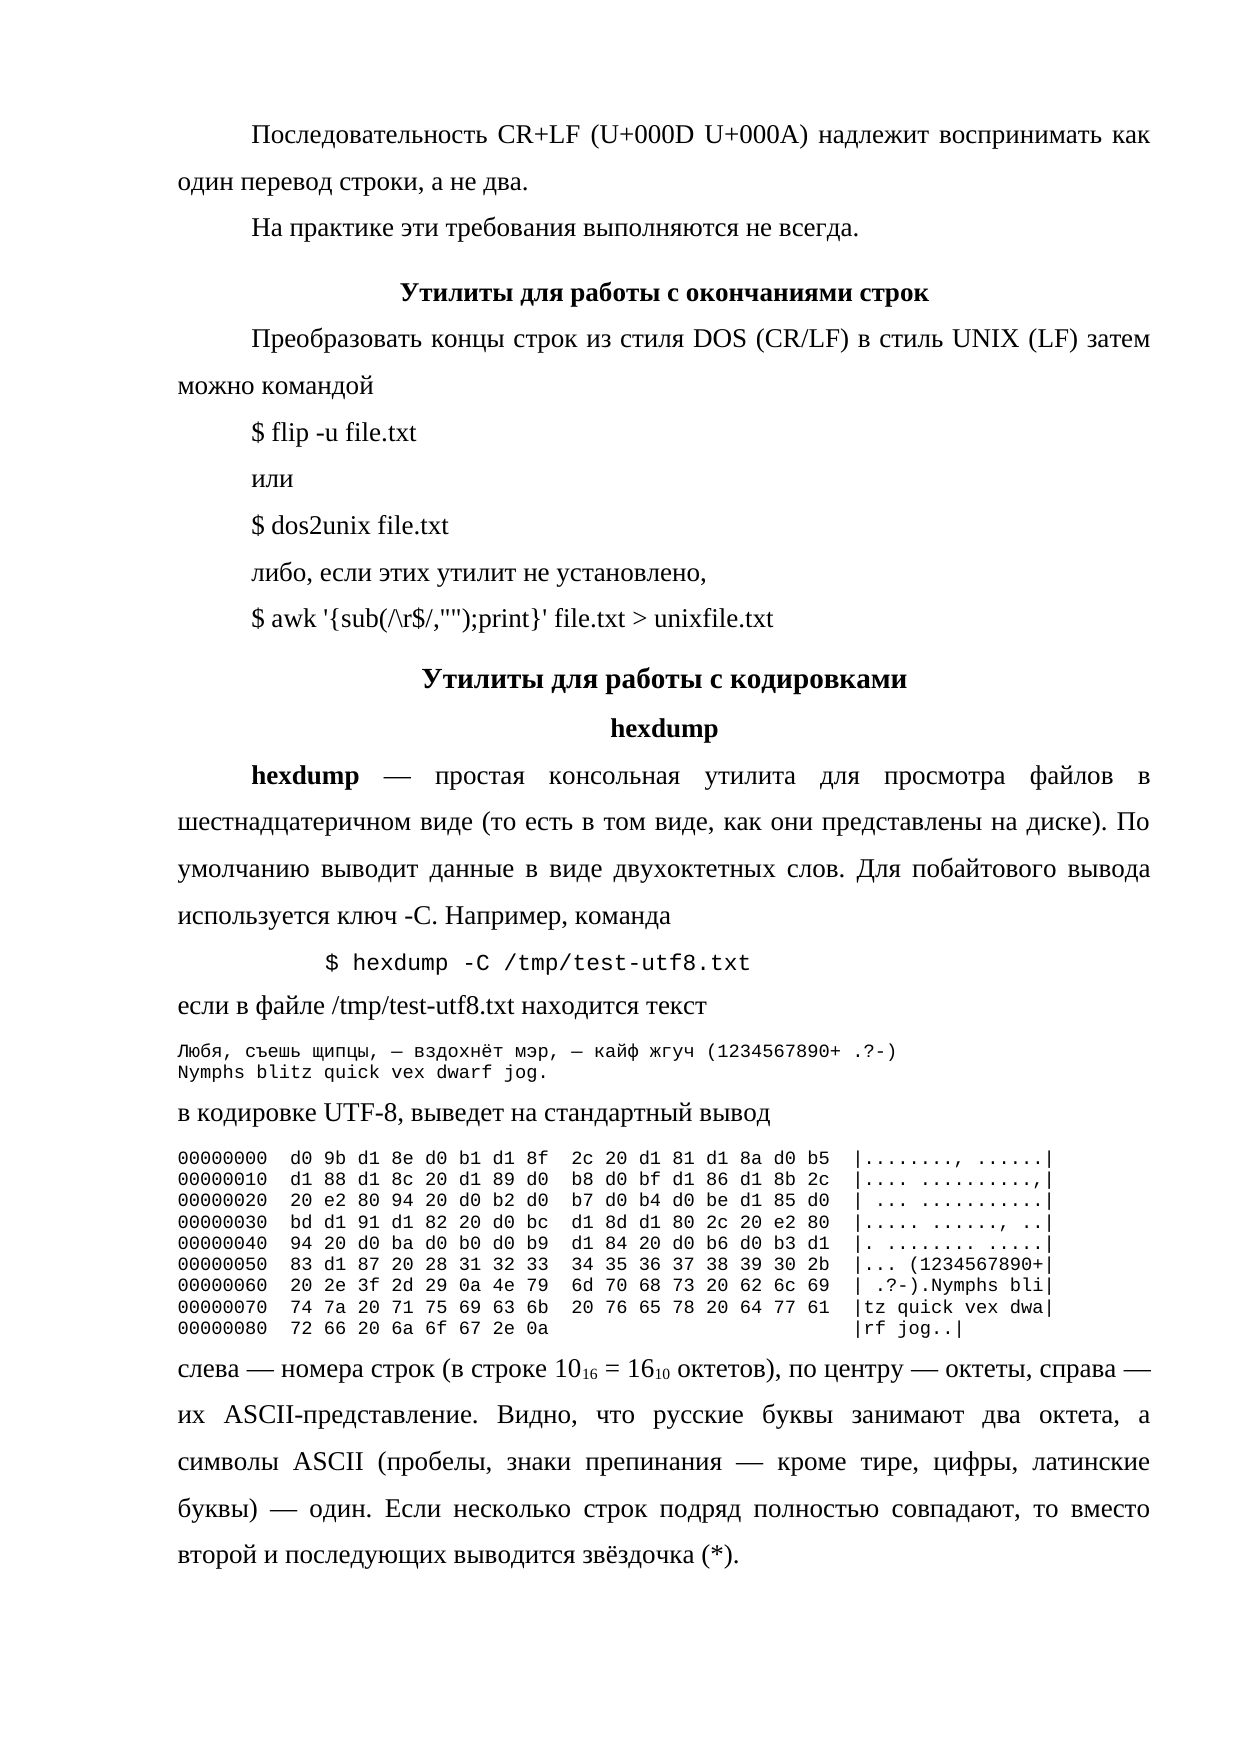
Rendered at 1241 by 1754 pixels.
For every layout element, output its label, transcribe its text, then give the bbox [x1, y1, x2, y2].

text $ hexdump -C /tmp/test-utf8.txt [325, 951, 1152, 977]
text $ dos2unix file.txt [177, 509, 1152, 540]
text $ flip -u file.txt [177, 416, 1152, 447]
subtitle Утилиты для работы с кодировками [177, 661, 1152, 694]
text 00000060 20 2e 3f 2d 29 0a 4e 79 6d 70 68 73 20 62 6c 69 | .?-).Nymphs bli| [177, 1276, 1152, 1297]
text $ awk '{sub(/\r$/,"");print}' file.txt > unixfile.txt [177, 602, 1152, 634]
text если в файле /tmp/test-utf8.txt находится текст [177, 989, 1152, 1020]
text Любя, съешь щипцы, — вздохнёт мэр, — кайф жгуч (1234567890+ .?-) [177, 1042, 1152, 1063]
text либо, если этих утилит не установлено, [177, 556, 1152, 587]
text Последовательность CR+LF (U+000D U+000A) надлежит воспринимать как один перевод строки, а не два. [177, 118, 1152, 196]
text Nymphs blitz quick vex dwarf jog. [177, 1063, 1152, 1084]
text или [177, 462, 1152, 494]
text 00000070 74 7a 20 71 75 69 63 6b 20 76 65 78 20 64 77 61 |tz quick vex dwa| [177, 1297, 1152, 1319]
text hexdump — простая консольная утилита для просмотра файлов в шестнадцатеричном виде (то есть в том виде, как они представлены на диске). По умолчанию выводит данные в виде двухоктетных слов. Для побайтового вывода используется ключ -C. Например, команда [177, 759, 1152, 930]
subtitle hexdump [177, 712, 1152, 743]
text 00000050 83 d1 87 20 28 31 32 33 34 35 36 37 38 39 30 2b |... (1234567890+| [177, 1255, 1152, 1276]
text 00000010 d1 88 d1 8c 20 d1 89 d0 b8 d0 bf d1 86 d1 8b 2c |.... ..........,| [177, 1170, 1152, 1191]
text 00000000 d0 9b d1 8e d0 b1 d1 8f 2c 20 d1 81 d1 8a d0 b5 |........, ......| [177, 1149, 1152, 1170]
text в кодировке UTF-8, выведет на стандартный вывод [177, 1096, 1152, 1127]
text Преобразовать концы строк из стиля DOS (CR/LF) в стиль UNIX (LF) затем можно командой [177, 322, 1152, 400]
text На практике эти требования выполняются не всегда. [177, 211, 1152, 243]
text 00000020 20 e2 80 94 20 d0 b2 d0 b7 d0 b4 d0 be d1 85 d0 | ... ...........| [177, 1191, 1152, 1212]
text слева — номера строк (в строке 1016 = 1610 октетов), по центру — октеты, справа — их ASCII-представление. Видно, что русские буквы занимают два октета, а символы ASCII (пробелы, знаки препинания — кроме тире, цифры, латинские буквы) — один. Если несколько строк подряд полностью совпадают, то вместо второй и последующих выводится звёздочка (*). [177, 1352, 1152, 1569]
text 00000030 bd d1 91 d1 82 20 d0 bc d1 8d d1 80 2c 20 e2 80 |..... ......, ..| [177, 1212, 1152, 1234]
text 00000080 72 66 20 6a 6f 67 2e 0a |rf jog..| [177, 1319, 1152, 1340]
text 00000040 94 20 d0 ba d0 b0 d0 b9 d1 84 20 d0 b6 d0 b3 d1 |. ........ .....| [177, 1234, 1152, 1255]
subtitle Утилиты для работы с окончаниями строк [177, 276, 1152, 307]
